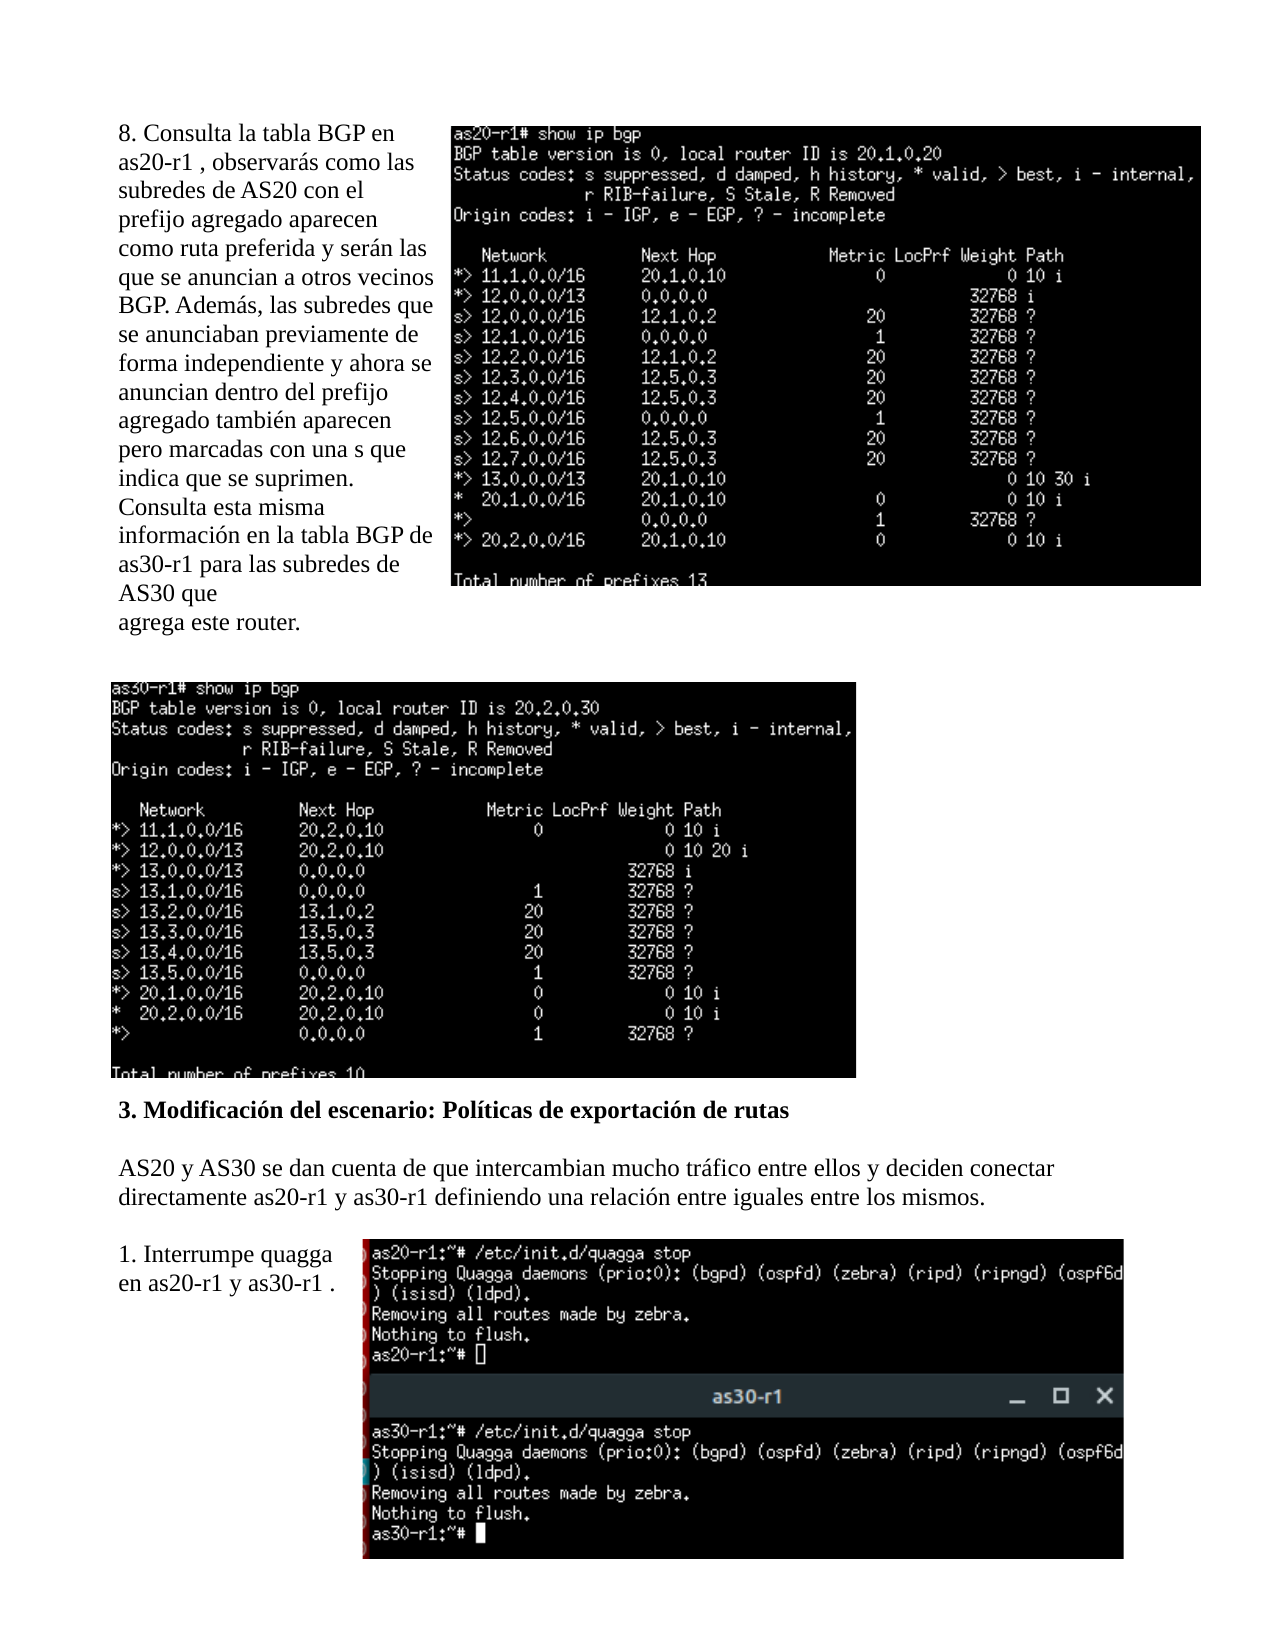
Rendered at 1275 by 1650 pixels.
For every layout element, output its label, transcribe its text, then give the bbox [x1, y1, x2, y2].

text 1. Interrumpe quagga en as20-r1 y as30-r1 . [118, 1239, 362, 1297]
text agrega este router. [118, 607, 1157, 636]
text 8. Consulta la tabla BGP en as20-r1 , observarás como las subredes de AS20 con el prefijo agregado aparecen como ruta preferida y serán las que se anuncian a otros vecinos BGP. Además, las subredes que se anunciaban previamente de forma independiente y ahora se anuncian dentro del prefijo agregado también aparecen pero marcadas con una s que indica que se suprimen. [118, 118, 1157, 492]
text AS20 y AS30 se dan cuenta de que intercambian mucho tráfico entre ellos y deciden conectar directamente as20-r1 y as30-r1 definiendo una relación entre iguales entre los mismos. [118, 1153, 1157, 1211]
text Consulta esta misma información en la tabla BGP de as30-r1 para las subredes de AS30 que [118, 492, 1157, 607]
text 3. Modificación del escenario: Políticas de exportación de rutas [118, 1096, 1157, 1124]
picture [450, 126, 1201, 586]
picture [111, 682, 857, 1078]
text [1124, 1239, 1157, 1297]
picture [362, 1239, 1124, 1559]
